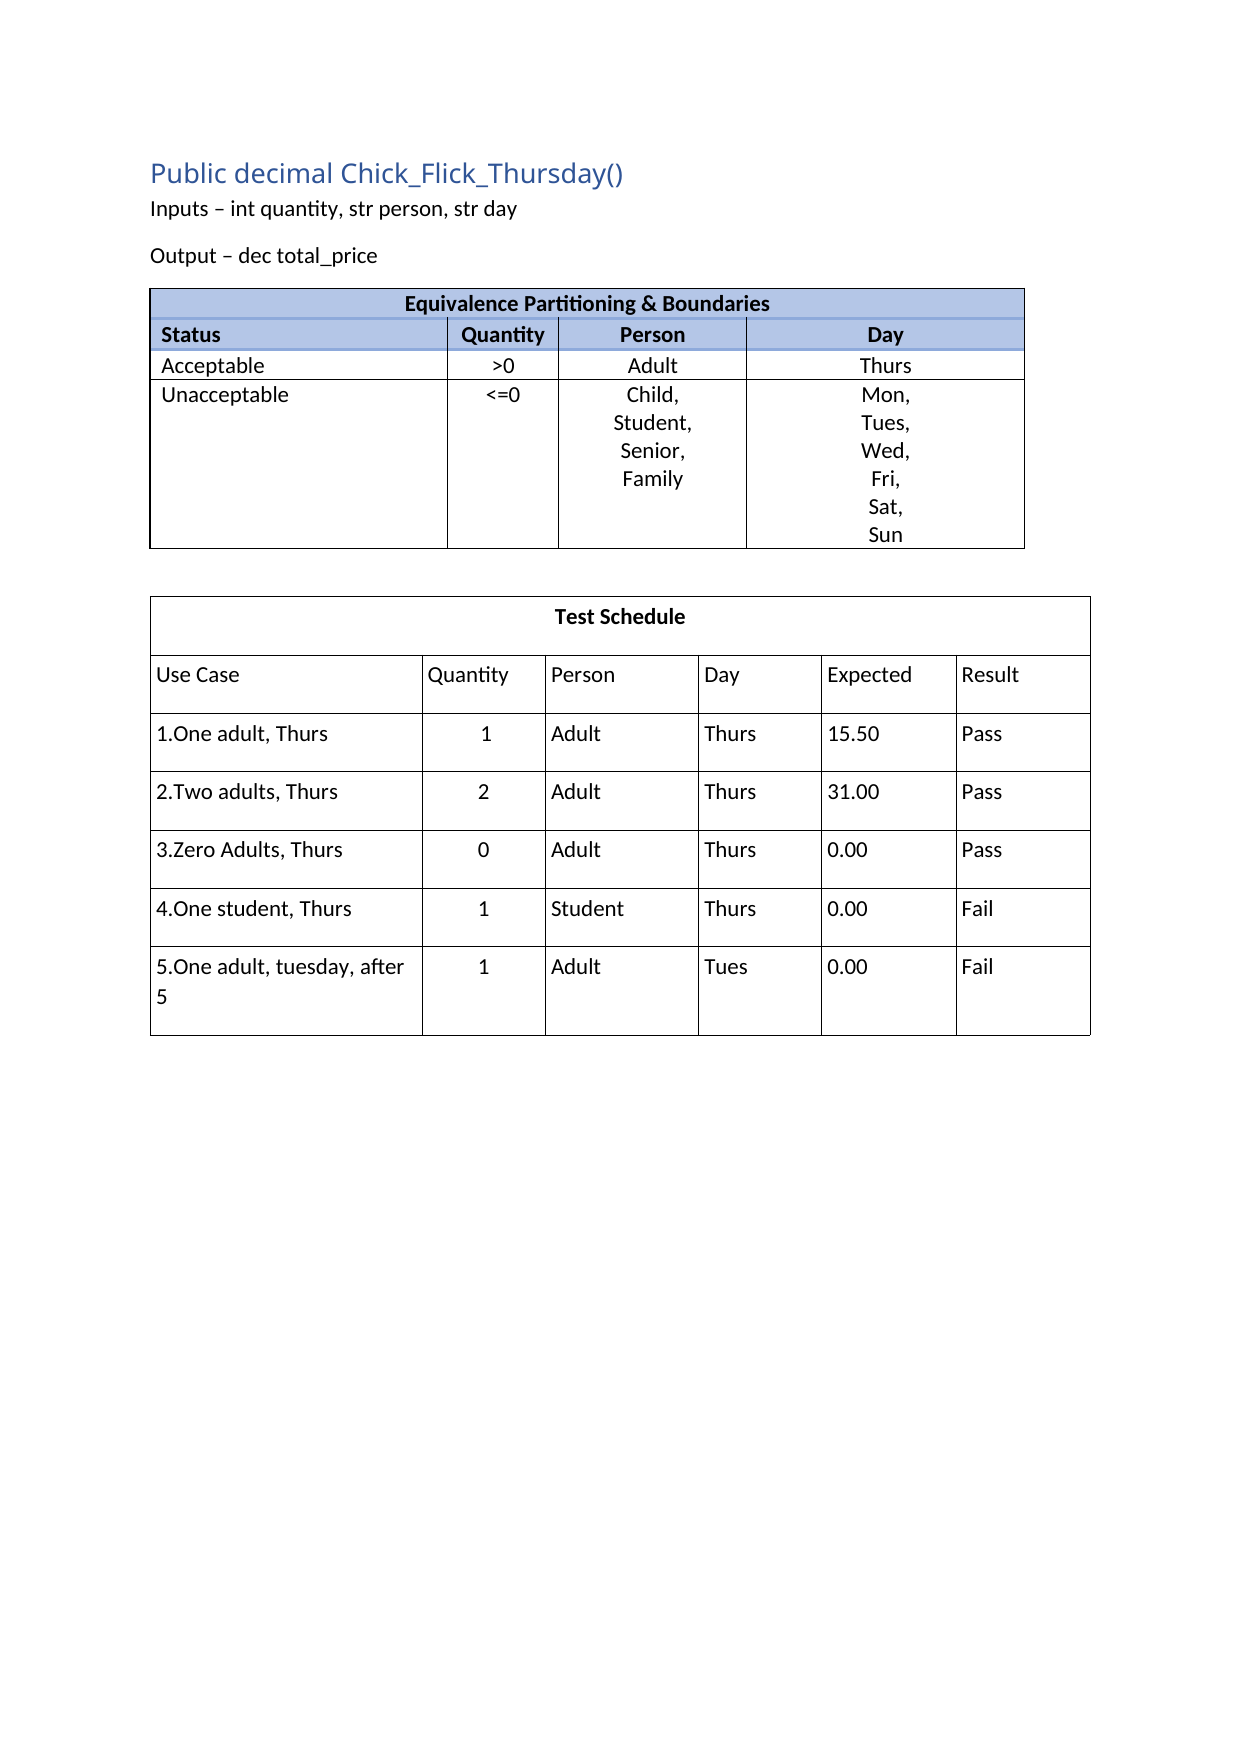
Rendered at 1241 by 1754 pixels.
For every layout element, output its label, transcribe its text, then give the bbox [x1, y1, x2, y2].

table_cell 1 [423, 889, 545, 946]
table_cell 5.One adult, tuesday, after 5 [151, 947, 422, 1035]
table_cell Use Case [151, 656, 422, 713]
table_cell 15.50 [822, 714, 956, 771]
table_cell Status [151, 320, 447, 348]
table_cell 31.00 [822, 772, 956, 829]
table_cell Person [559, 320, 746, 348]
table_cell Day [699, 656, 821, 713]
table_cell Quantity [423, 656, 545, 713]
table_cell Thurs [699, 831, 821, 888]
table_cell Adult [559, 351, 746, 379]
table_cell <=0 [448, 380, 558, 548]
table_cell Person [546, 656, 698, 713]
table_cell Pass [957, 772, 1090, 829]
table_cell 1 [423, 947, 545, 1035]
table_cell Adult [546, 714, 698, 771]
table_cell Adult [546, 947, 698, 1035]
table_cell 0.00 [822, 947, 956, 1035]
table_cell Pass [957, 831, 1090, 888]
table_cell 2 [423, 772, 545, 829]
table_cell Fail [957, 889, 1090, 946]
table_cell Fail [957, 947, 1090, 1035]
table_cell 0.00 [822, 831, 956, 888]
table_cell 2.Two adults, Thurs [151, 772, 422, 829]
table_cell Result [957, 656, 1090, 713]
table_cell Adult [546, 772, 698, 829]
table_cell Adult [546, 831, 698, 888]
text Inputs – int quantity, str person, str day [150, 194, 1090, 222]
table_cell Child, Student, Senior, Family [559, 380, 746, 548]
table_cell Day [747, 320, 1024, 348]
table_cell Thurs [747, 351, 1024, 379]
table_cell Thurs [699, 889, 821, 946]
table_cell Tues [699, 947, 821, 1035]
table_cell Expected [822, 656, 956, 713]
table_cell 1 [423, 714, 545, 771]
table_cell 0.00 [822, 889, 956, 946]
table_header Equivalence Partitioning & Boundaries [151, 289, 1024, 317]
table_cell Pass [957, 714, 1090, 771]
table_cell 0 [423, 831, 545, 888]
table_cell Acceptable [151, 351, 447, 379]
table_cell Thurs [699, 714, 821, 771]
table_cell Unacceptable [151, 380, 447, 548]
table_cell Mon, Tues, Wed, Fri, Sat, Sun [747, 380, 1024, 548]
table_cell >0 [448, 351, 558, 379]
table_cell 4.One student, Thurs [151, 889, 422, 946]
table_cell Quantity [448, 320, 558, 348]
subtitle Public decimal Chick_Flick_Thursday() [150, 154, 1090, 191]
text Output – dec total_price [150, 241, 1090, 269]
table_cell Thurs [699, 772, 821, 829]
table_cell Student [546, 889, 698, 946]
table_cell 3.Zero Adults, Thurs [151, 831, 422, 888]
table_header Test Schedule [151, 597, 1090, 654]
table_cell 1.One adult, Thurs [151, 714, 422, 771]
